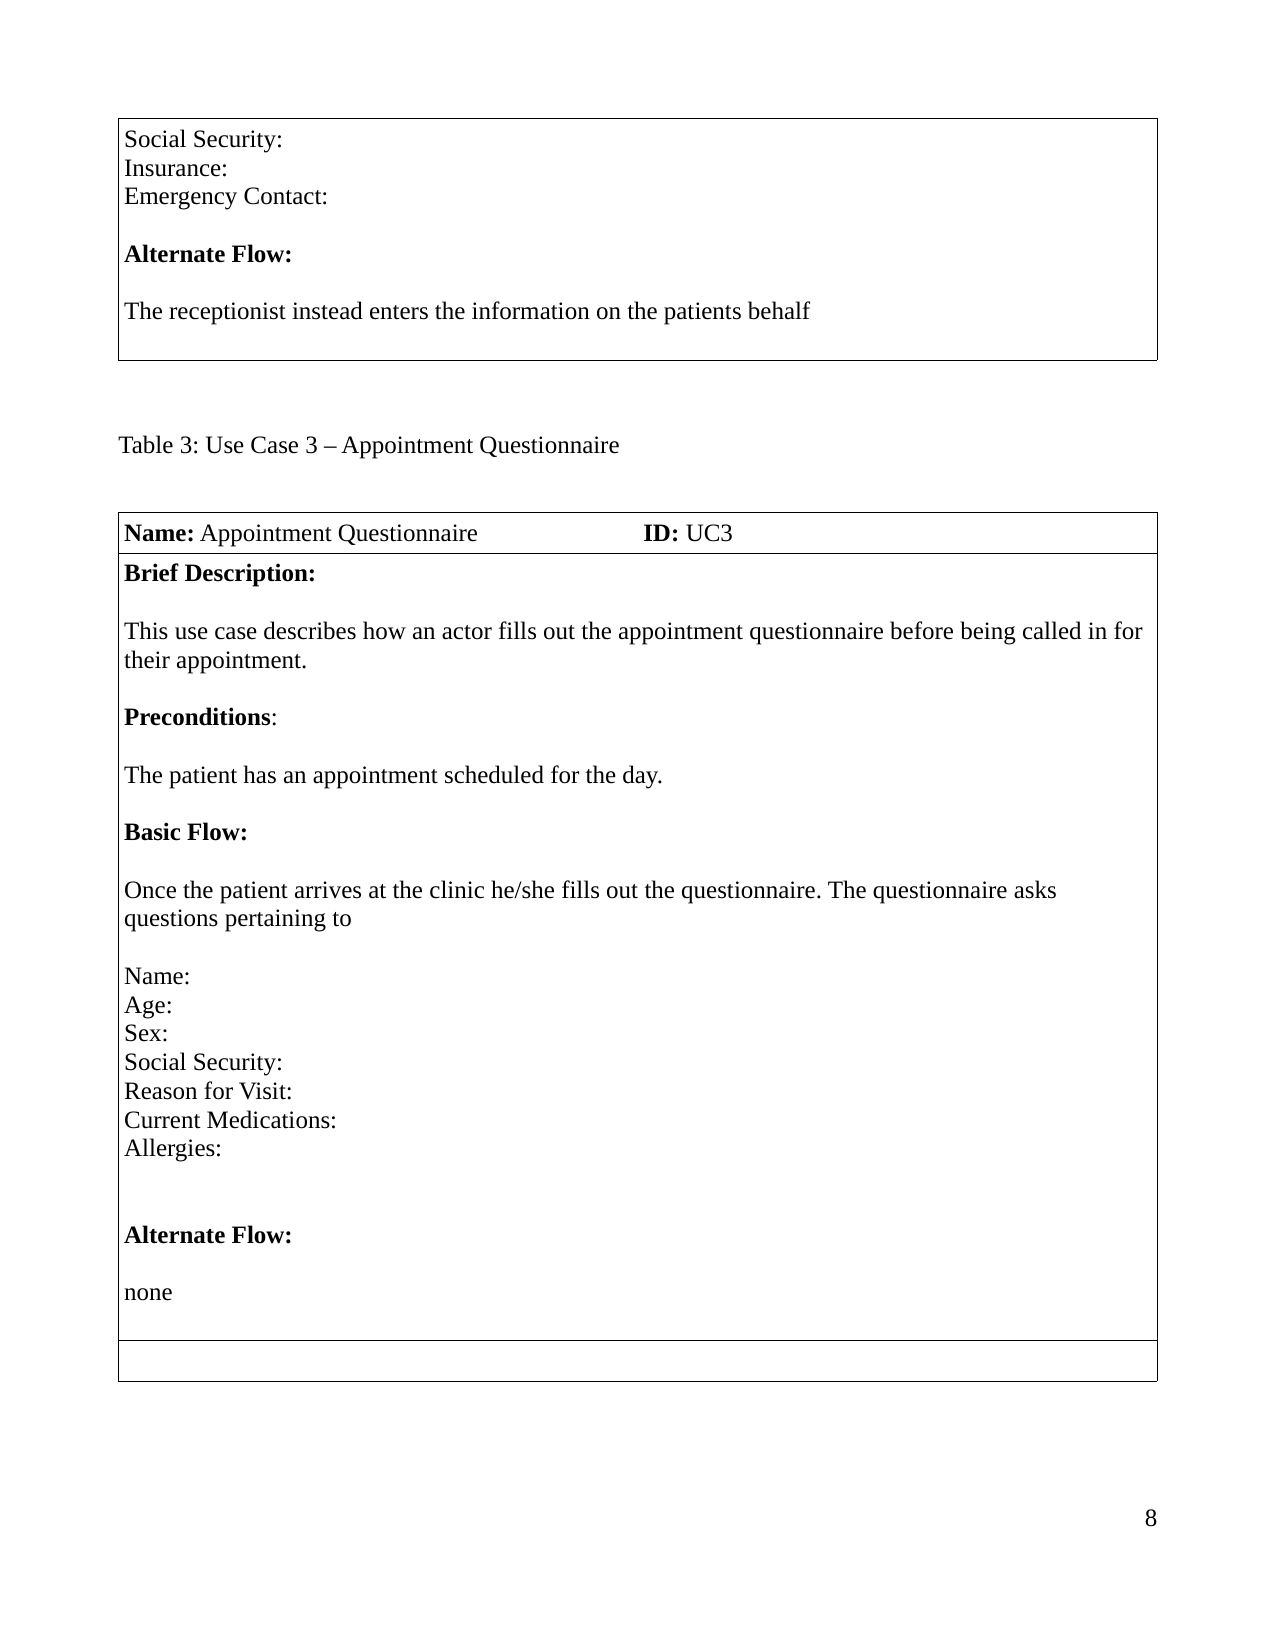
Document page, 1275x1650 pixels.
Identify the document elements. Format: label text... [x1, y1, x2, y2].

table_header Name: Appointment Questionnaire [119, 513, 637, 553]
table_header ID: UC3 [638, 513, 1157, 553]
table_cell Social Security: Insurance: Emergency Contact: Alternate Flow: The receptionist instead enters the information on the patients behalf [119, 119, 1157, 360]
text Table 3: Use Case 3 – Appointment Questionnaire [118, 430, 1157, 458]
table_cell Brief Description: This use case describes how an actor fills out the appointment questionnaire before being called in for their appointment. Preconditions: The patient has an appointment scheduled for the day. Basic Flow: Once the patient arrives at the clinic he/she fills out the questionnaire. The questionnaire asks questions pertaining to Name: Age: Sex: Social Security: Reason for Visit: Current Medications: Allergies: Alternate Flow: none [119, 554, 1157, 1340]
table_cell [119, 1341, 1157, 1381]
